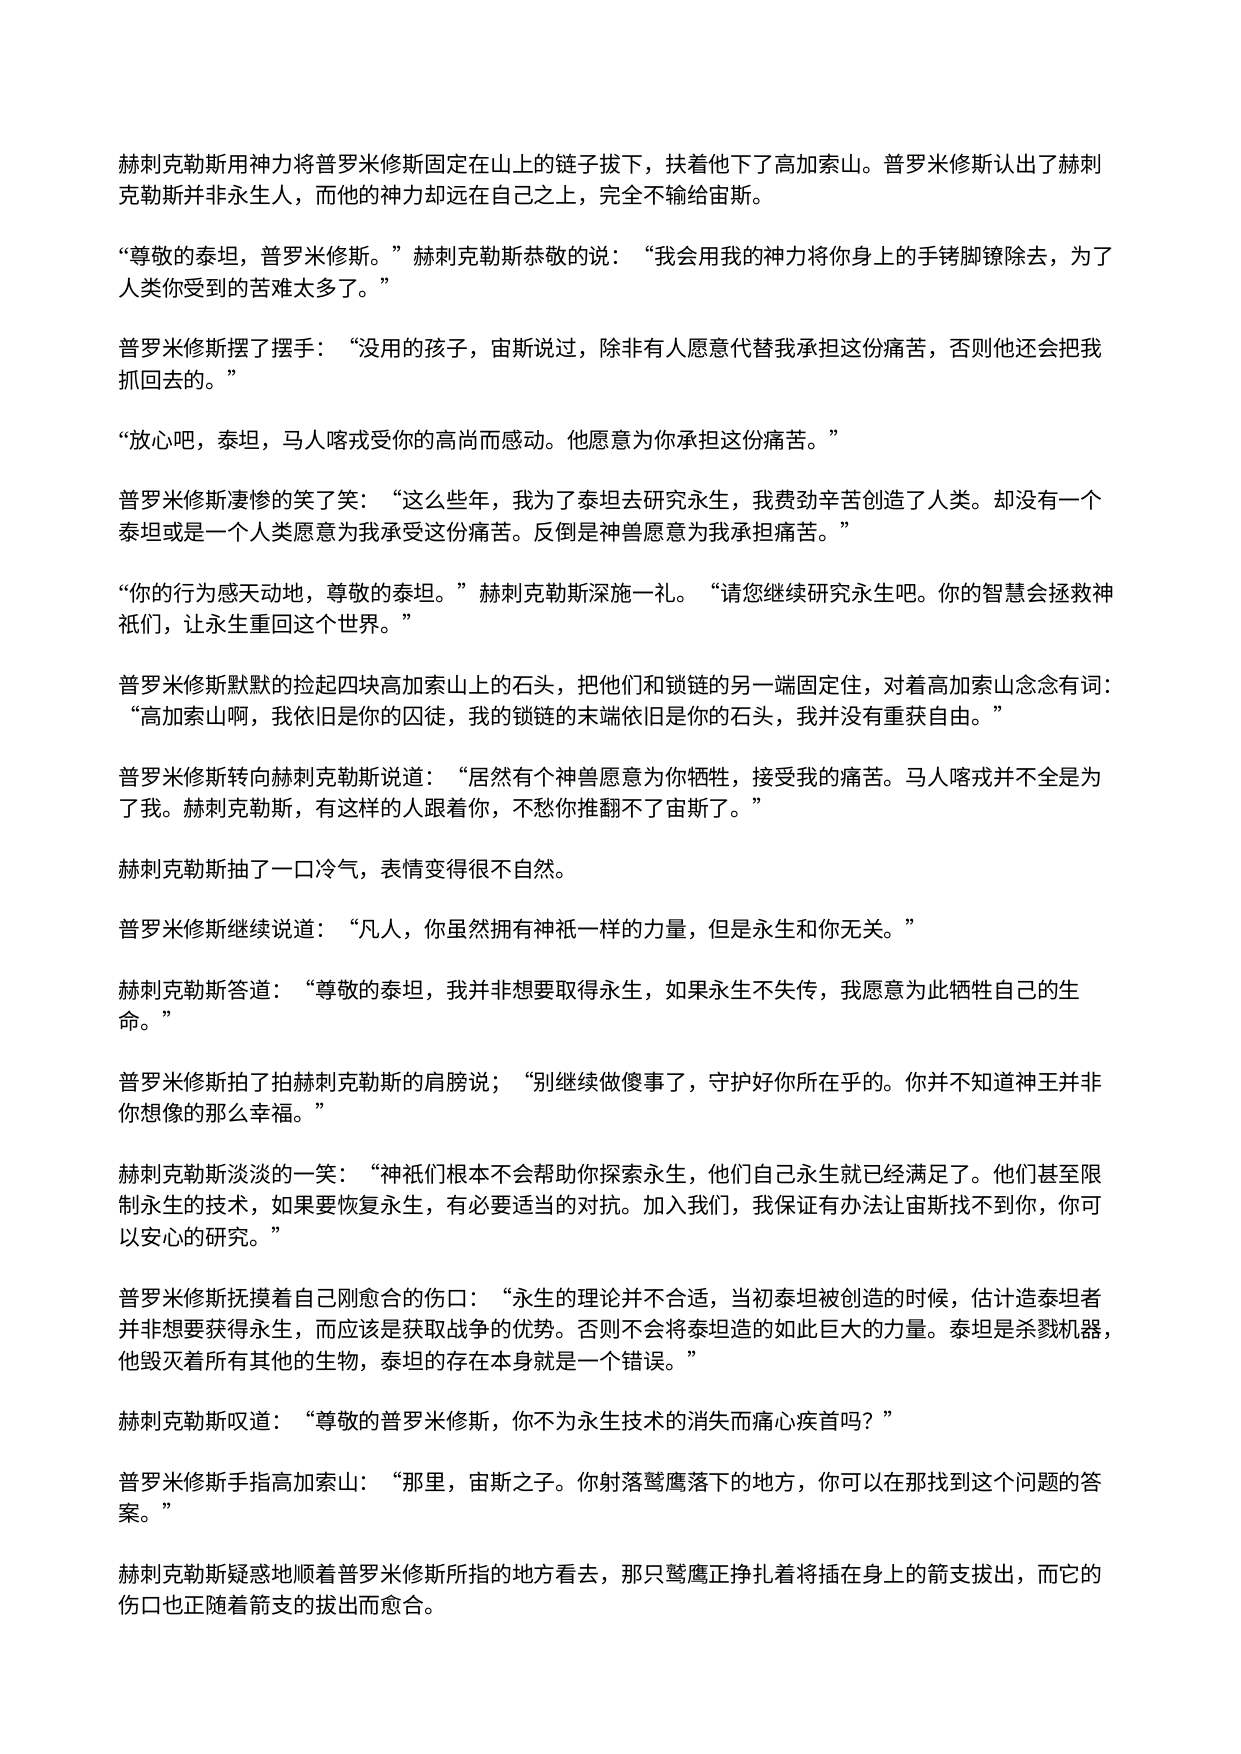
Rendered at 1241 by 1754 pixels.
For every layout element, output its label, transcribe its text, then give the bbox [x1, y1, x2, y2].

text 普罗米修斯拍了拍赫刺克勒斯的肩膀说；“别继续做傻事了，守护好你所在乎的。你并不知道神王并非你想像的那么幸福。” [118, 1065, 1122, 1128]
text “尊敬的泰坦，普罗米修斯。”赫刺克勒斯恭敬的说：“我会用我的神力将你身上的手铐脚镣除去，为了人类你受到的苦难太多了。” [118, 239, 1122, 302]
text 赫刺克勒斯用神力将普罗米修斯固定在山上的链子拔下，扶着他下了高加索山。普罗米修斯认出了赫刺克勒斯并非永生人，而他的神力却远在自己之上，完全不输给宙斯。 [118, 147, 1122, 210]
text 普罗米修斯摆了摆手：“没用的孩子，宙斯说过，除非有人愿意代替我承担这份痛苦，否则他还会把我抓回去的。” [118, 331, 1122, 394]
text “放心吧，泰坦，马人喀戎受你的高尚而感动。他愿意为你承担这份痛苦。” [118, 423, 1122, 455]
text 普罗米修斯手指高加索山：“那里，宙斯之子。你射落鹫鹰落下的地方，你可以在那找到这个问题的答案。” [118, 1465, 1122, 1528]
text 赫刺克勒斯抽了一口冷气，表情变得很不自然。 [118, 852, 1122, 883]
text 赫刺克勒斯疑惑地顺着普罗米修斯所指的地方看去，那只鹫鹰正挣扎着将插在身上的箭支拔出，而它的伤口也正随着箭支的拔出而愈合。 [118, 1557, 1122, 1620]
text 普罗米修斯凄惨的笑了笑：“这么些年，我为了泰坦去研究永生，我费劲辛苦创造了人类。却没有一个泰坦或是一个人类愿意为我承受这份痛苦。反倒是神兽愿意为我承担痛苦。” [118, 483, 1122, 547]
text 赫刺克勒斯答道：“尊敬的泰坦，我并非想要取得永生，如果永生不失传，我愿意为此牺牲自己的生命。” [118, 973, 1122, 1036]
text 普罗米修斯继续说道：“凡人，你虽然拥有神祇一样的力量，但是永生和你无关。” [118, 912, 1122, 944]
text 普罗米修斯默默的捡起四块高加索山上的石头，把他们和锁链的另一端固定住，对着高加索山念念有词：“高加索山啊，我依旧是你的囚徒，我的锁链的末端依旧是你的石头，我并没有重获自由。” [118, 668, 1122, 731]
text 赫刺克勒斯叹道：“尊敬的普罗米修斯，你不为永生技术的消失而痛心疾首吗？” [118, 1404, 1122, 1436]
text 普罗米修斯转向赫刺克勒斯说道：“居然有个神兽愿意为你牺牲，接受我的痛苦。马人喀戎并不全是为了我。赫刺克勒斯，有这样的人跟着你，不愁你推翻不了宙斯了。” [118, 760, 1122, 823]
text 普罗米修斯抚摸着自己刚愈合的伤口：“永生的理论并不合适，当初泰坦被创造的时候，估计造泰坦者并非想要获得永生，而应该是获取战争的优势。否则不会将泰坦造的如此巨大的力量。泰坦是杀戮机器，他毁灭着所有其他的生物，泰坦的存在本身就是一个错误。” [118, 1281, 1122, 1376]
text “你的行为感天动地，尊敬的泰坦。”赫刺克勒斯深施一礼。“请您继续研究永生吧。你的智慧会拯救神祇们，让永生重回这个世界。” [118, 576, 1122, 639]
text 赫刺克勒斯淡淡的一笑：“神祇们根本不会帮助你探索永生，他们自己永生就已经满足了。他们甚至限制永生的技术，如果要恢复永生，有必要适当的对抗。加入我们，我保证有办法让宙斯找不到你，你可以安心的研究。” [118, 1157, 1122, 1252]
